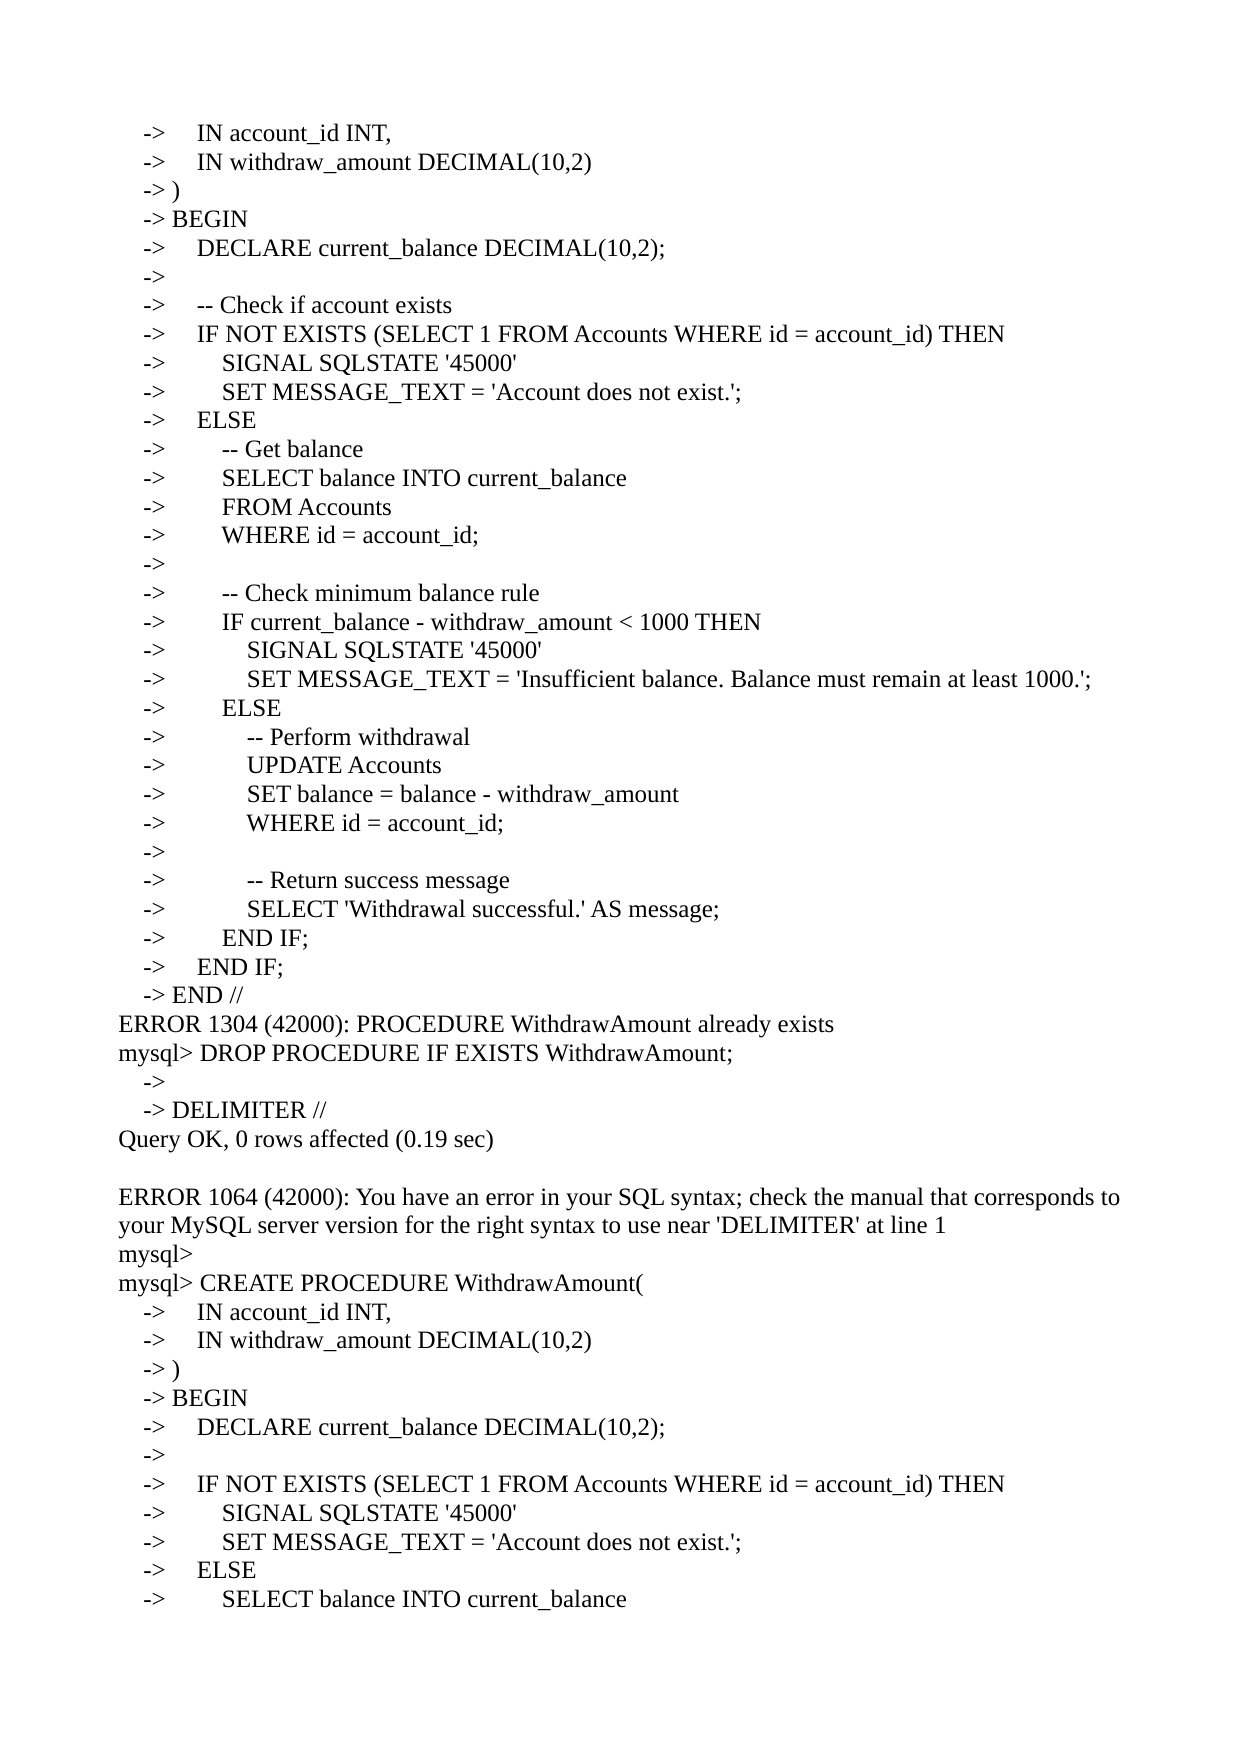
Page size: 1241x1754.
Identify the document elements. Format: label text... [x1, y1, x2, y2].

text -> [118, 549, 1122, 578]
text -> [118, 837, 1122, 866]
text -> [118, 262, 1122, 291]
text -> SET MESSAGE_TEXT = 'Insufficient balance. Balance must remain at least 1000.'; [118, 664, 1122, 693]
text -> ) [118, 1354, 1122, 1383]
text ERROR 1064 (42000): You have an error in your SQL syntax; check the manual that corresponds to your MySQL server version for the right syntax to use near 'DELIMITER' at line 1 [118, 1182, 1122, 1239]
text -> -- Return success message [118, 866, 1122, 894]
text -> DECLARE current_balance DECIMAL(10,2); [118, 1412, 1122, 1441]
text -> SET MESSAGE_TEXT = 'Account does not exist.'; [118, 1527, 1122, 1556]
text -> END // [118, 981, 1122, 1009]
text ERROR 1304 (42000): PROCEDURE WithdrawAmount already exists [118, 1009, 1122, 1038]
text -> -- Perform withdrawal [118, 722, 1122, 751]
text -> [118, 1441, 1122, 1469]
text -> IN withdraw_amount DECIMAL(10,2) [118, 1326, 1122, 1354]
text -> SIGNAL SQLSTATE '45000' [118, 1498, 1122, 1527]
text -> UPDATE Accounts [118, 751, 1122, 779]
text -> SET MESSAGE_TEXT = 'Account does not exist.'; [118, 377, 1122, 406]
text -> ELSE [118, 1556, 1122, 1584]
text -> SIGNAL SQLSTATE '45000' [118, 348, 1122, 377]
text -> SIGNAL SQLSTATE '45000' [118, 636, 1122, 664]
text -> IN account_id INT, [118, 1297, 1122, 1326]
text -> DELIMITER // [118, 1096, 1122, 1124]
text -> IF current_balance - withdraw_amount < 1000 THEN [118, 607, 1122, 636]
text -> END IF; [118, 952, 1122, 981]
text -> DECLARE current_balance DECIMAL(10,2); [118, 233, 1122, 262]
text -> END IF; [118, 923, 1122, 952]
text -> IN withdraw_amount DECIMAL(10,2) [118, 147, 1122, 176]
text -> IF NOT EXISTS (SELECT 1 FROM Accounts WHERE id = account_id) THEN [118, 319, 1122, 348]
text -> BEGIN [118, 1383, 1122, 1412]
text -> IN account_id INT, [118, 118, 1122, 147]
text -> -- Check minimum balance rule [118, 578, 1122, 607]
text -> SELECT balance INTO current_balance [118, 463, 1122, 492]
text -> -- Get balance [118, 434, 1122, 463]
text -> WHERE id = account_id; [118, 521, 1122, 549]
text -> ELSE [118, 693, 1122, 722]
text mysql> [118, 1239, 1122, 1268]
text mysql> CREATE PROCEDURE WithdrawAmount( [118, 1268, 1122, 1297]
text -> [118, 1067, 1122, 1096]
text -> -- Check if account exists [118, 291, 1122, 319]
text mysql> DROP PROCEDURE IF EXISTS WithdrawAmount; [118, 1038, 1122, 1067]
text -> SELECT balance INTO current_balance [118, 1584, 1122, 1613]
text -> WHERE id = account_id; [118, 808, 1122, 837]
text Query OK, 0 rows affected (0.19 sec) [118, 1124, 1122, 1153]
text -> ) [118, 176, 1122, 204]
text -> BEGIN [118, 204, 1122, 233]
text -> IF NOT EXISTS (SELECT 1 FROM Accounts WHERE id = account_id) THEN [118, 1469, 1122, 1498]
text -> SELECT 'Withdrawal successful.' AS message; [118, 894, 1122, 923]
text -> FROM Accounts [118, 492, 1122, 521]
text -> ELSE [118, 406, 1122, 434]
text -> SET balance = balance - withdraw_amount [118, 779, 1122, 808]
